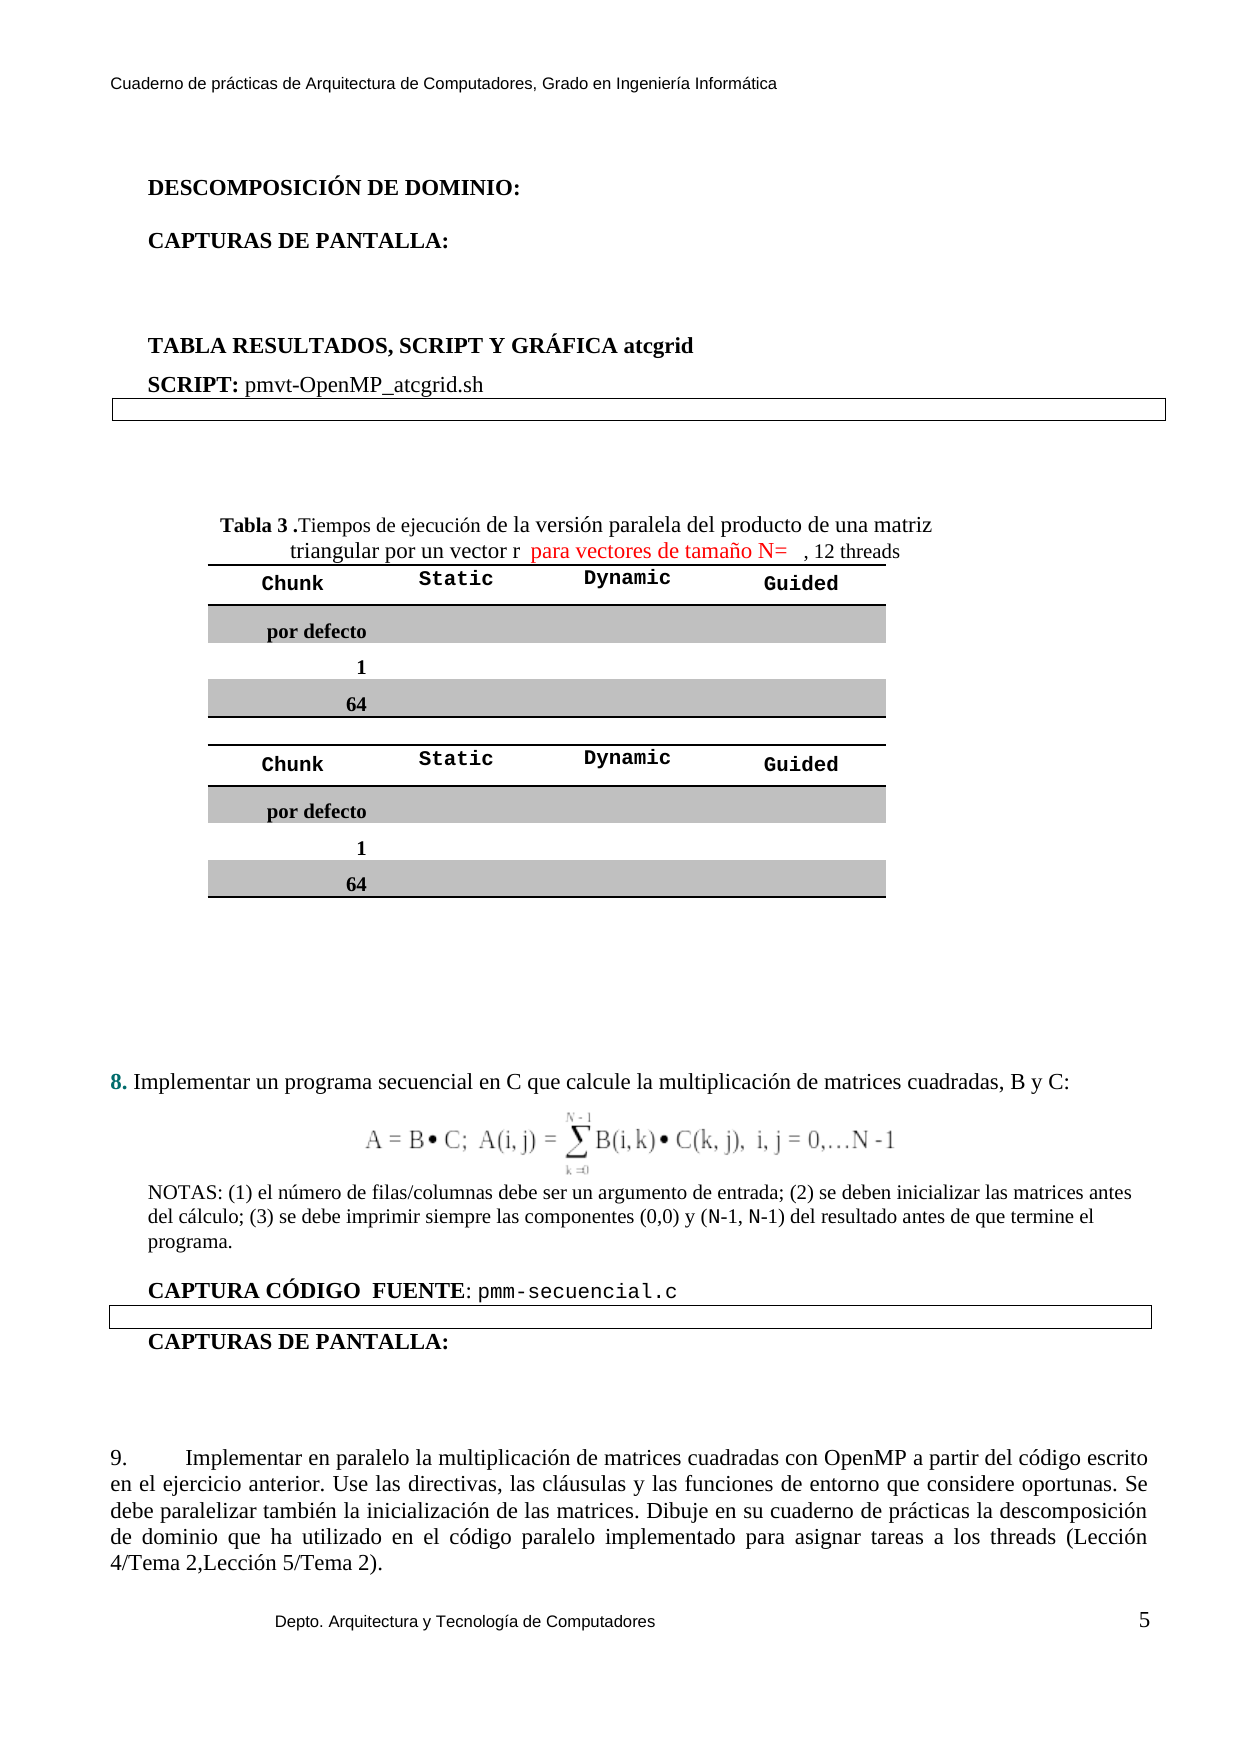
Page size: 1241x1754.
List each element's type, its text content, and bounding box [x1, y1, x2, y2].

table_cell [539, 860, 716, 896]
list Implementar en paralelo la multiplicación de matrices cuadradas con OpenMP a partir del código escrito en el ejercicio anterior. Use las directivas, las cláusulas y las funciones de entorno que considere oportunas. Se debe paralelizar también la inicialización de las matrices. Dibuje en su cuaderno de prácticas la descomposición de dominio que ha utilizado en el código paralelo implementado para asignar tareas a los threads (Lección 4/Tema 2,Lección 5/Tema 2). [110, 1444, 1150, 1576]
table_header Guided [716, 746, 886, 784]
table_cell 1 [208, 643, 378, 679]
text TABLA RESULTADOS, SCRIPT Y GRÁFICA atcgrid [148, 332, 1150, 358]
table_header Static [378, 566, 539, 604]
table_header Static [378, 746, 539, 784]
table_cell [539, 787, 716, 823]
text CAPTURAS DE PANTALLA: [148, 227, 1150, 253]
list SCRIPT: pmvt-OpenMP_atcgrid.sh [147, 371, 1150, 397]
list 8. Implementar un programa secuencial en C que calcule la multiplicación de matrices cuadradas, B y C: [110, 1068, 1150, 1094]
table_header [110, 1306, 1151, 1327]
table_cell 1 [208, 823, 378, 860]
table_cell [378, 643, 539, 679]
table_cell [378, 606, 539, 643]
table_header Dynamic [539, 566, 716, 604]
table_header Chunk [208, 746, 378, 784]
table_cell [110, 564, 967, 744]
text NOTAS: (1) el número de filas/columnas debe ser un argumento de entrada; (2) se deben inicializar las matrices antes del cálculo; (3) se debe imprimir siempre las componentes (0,0) y (N-1, N-1) del resultado antes de que termine el programa. [148, 1179, 1150, 1253]
table_cell 64 [208, 679, 378, 716]
table_cell [539, 643, 716, 679]
text DESCOMPOSICIÓN DE DOMINIO: [148, 174, 1150, 200]
table_cell [378, 787, 539, 823]
table_header Guided [716, 566, 886, 604]
table_header [110, 744, 967, 925]
table_cell [716, 606, 886, 643]
table_cell [716, 823, 886, 860]
table_cell [378, 823, 539, 860]
table_cell [539, 679, 716, 716]
table_cell [716, 787, 886, 823]
table_header Dynamic [539, 746, 716, 784]
table_cell [378, 679, 539, 716]
table_cell [539, 823, 716, 860]
text CAPTURA CÓDIGO FUENTE: pmm-secuencial.c [148, 1277, 1150, 1305]
table_cell [539, 606, 716, 643]
table_cell 64 [208, 860, 378, 896]
table_header Chunk [208, 566, 378, 604]
table_cell [378, 860, 539, 896]
table_header Tiempos de ejecución de la versión paralela del producto de una matriz triangular por un vector r para vectores de tamaño N= , 12 threads [110, 486, 967, 564]
table_cell [716, 679, 886, 716]
table_cell por defecto [208, 787, 378, 823]
table_header [113, 399, 1165, 420]
table_cell por defecto [208, 606, 378, 643]
table_cell [716, 643, 886, 679]
text CAPTURAS DE PANTALLA: [148, 1329, 1150, 1355]
table_cell [716, 860, 886, 896]
